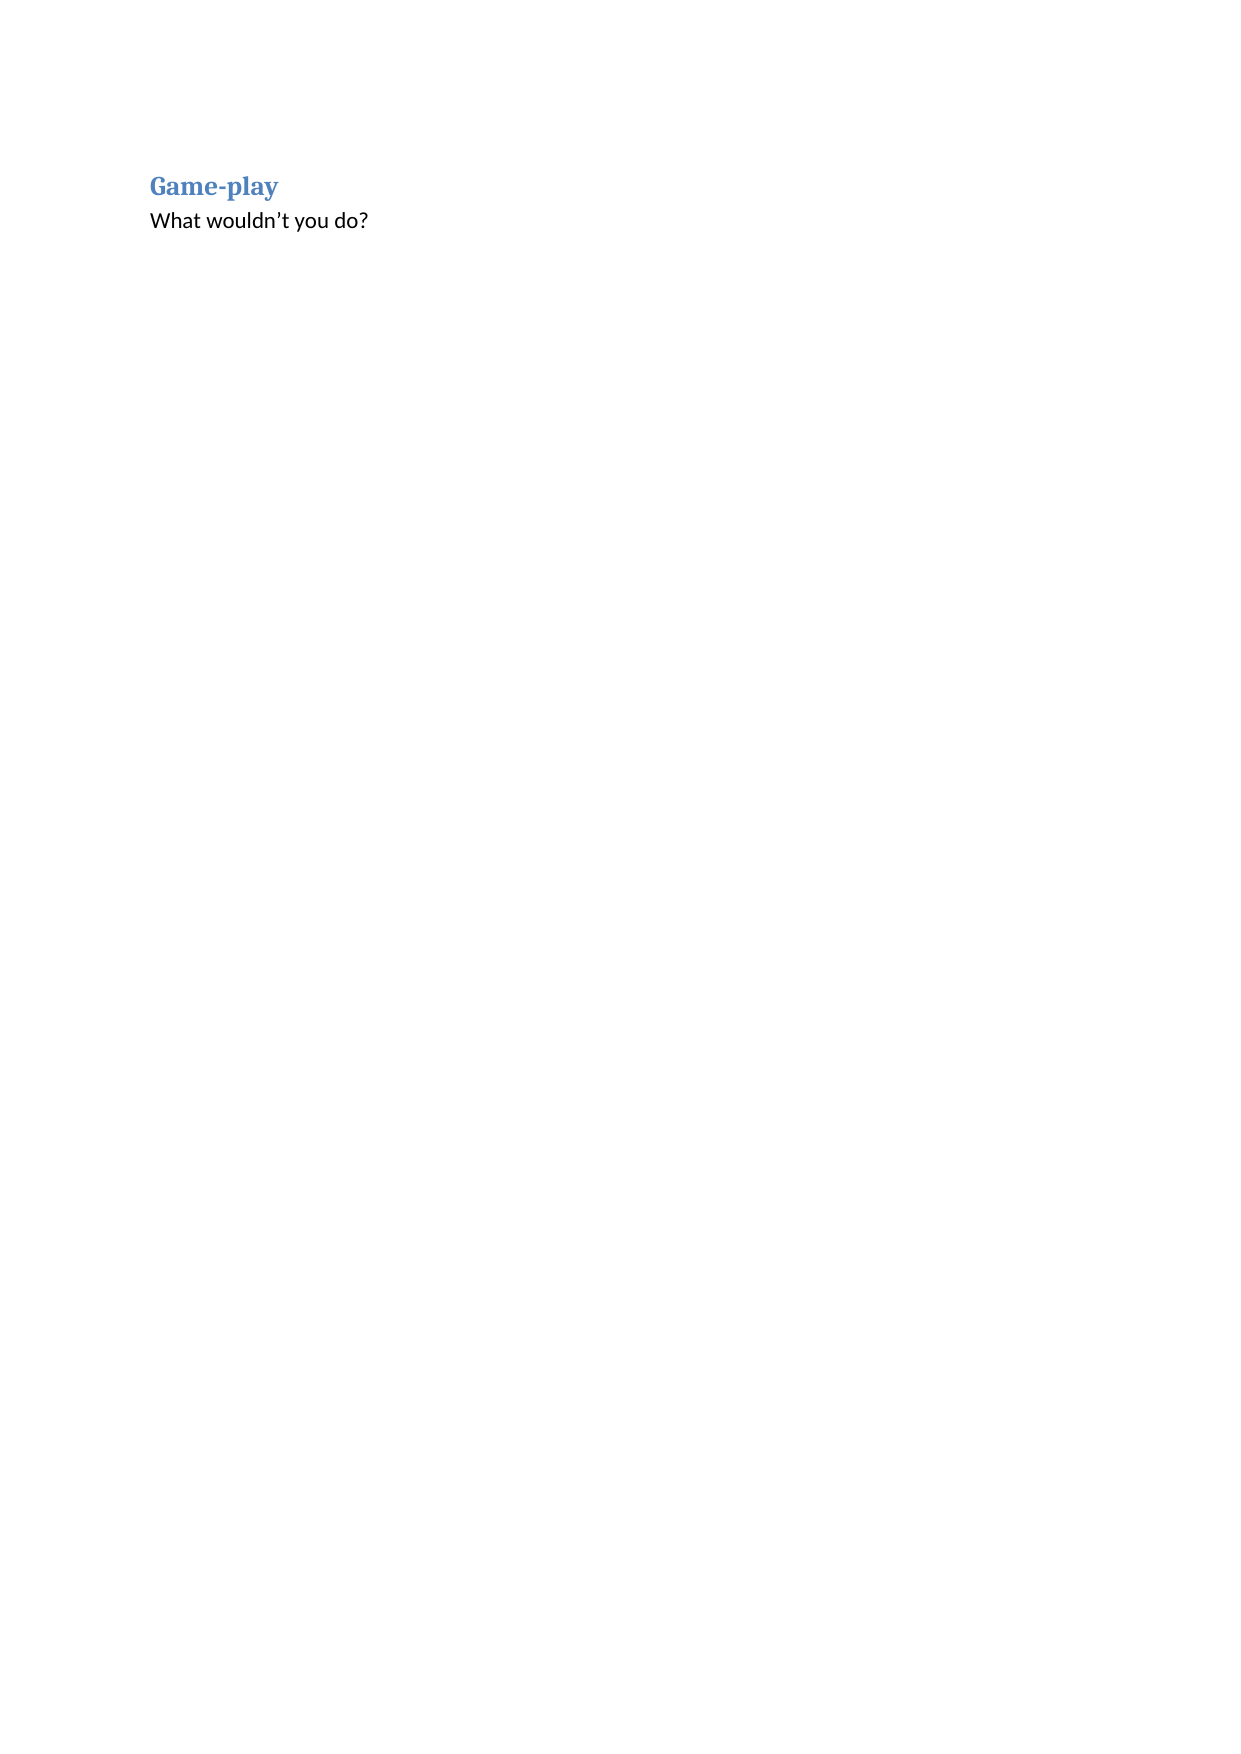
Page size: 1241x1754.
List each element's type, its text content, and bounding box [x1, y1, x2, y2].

text What wouldn’t you do? [150, 207, 1090, 234]
subtitle Game-play [150, 171, 1090, 202]
